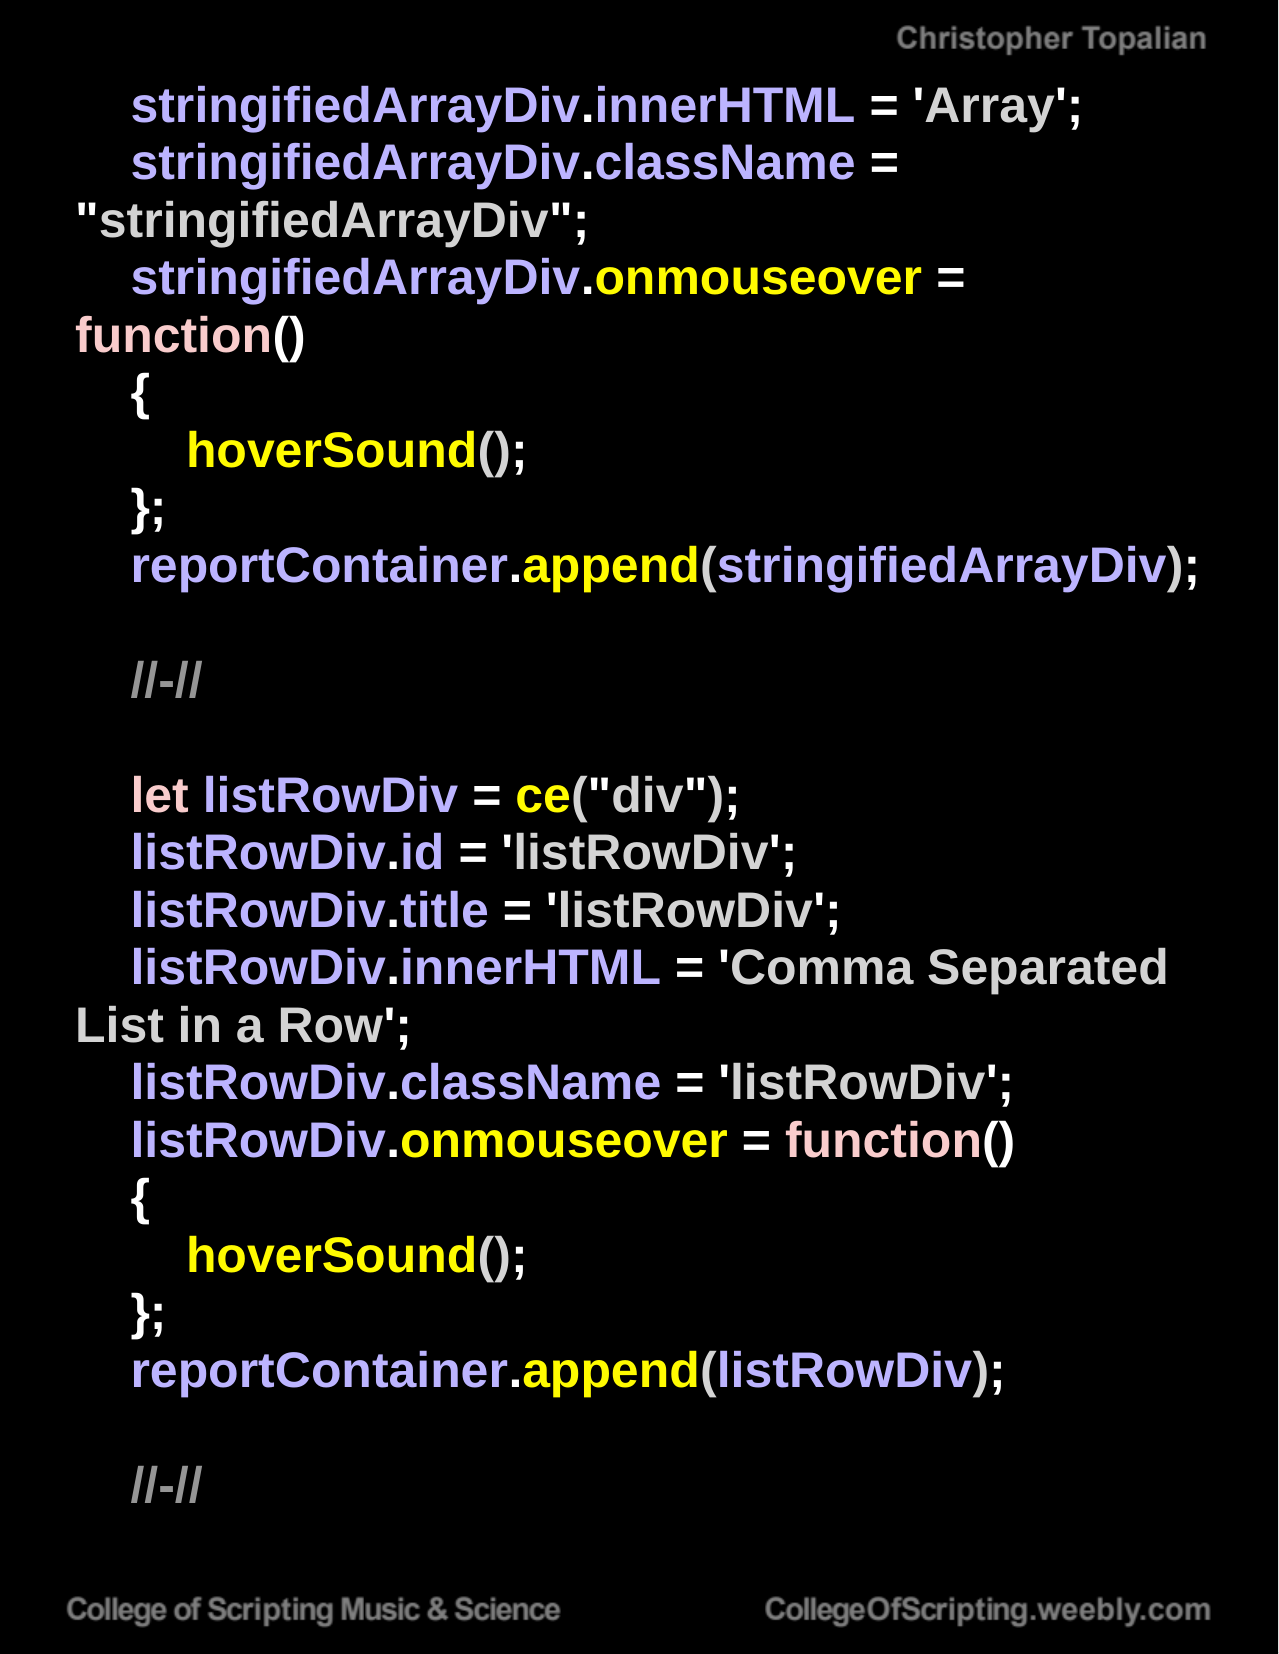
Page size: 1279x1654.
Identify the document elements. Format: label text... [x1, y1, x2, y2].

text hoverSound(); [75, 420, 1203, 477]
text }; [75, 1282, 1203, 1340]
text stringifiedArrayDiv.innerHTML = 'Array'; [75, 75, 1203, 132]
text hoverSound(); [75, 1225, 1203, 1282]
text listRowDiv.onmouseover = function() [75, 1110, 1203, 1167]
text stringifiedArrayDiv.onmouseover = function() [75, 247, 1203, 362]
text }; [75, 477, 1203, 535]
text reportContainer.append(listRowDiv); [75, 1340, 1203, 1397]
text { [75, 1167, 1203, 1225]
text listRowDiv.className = 'listRowDiv'; [75, 1052, 1203, 1110]
text let listRowDiv = ce("div"); [75, 765, 1203, 822]
text //-// [75, 650, 1203, 707]
text reportContainer.append(stringifiedArrayDiv); [75, 535, 1203, 592]
text listRowDiv.id = 'listRowDiv'; [75, 822, 1203, 880]
text listRowDiv.title = 'listRowDiv'; [75, 880, 1203, 937]
text { [75, 362, 1203, 420]
text listRowDiv.innerHTML = 'Comma Separated List in a Row'; [75, 937, 1203, 1052]
text //-// [75, 1455, 1203, 1512]
text stringifiedArrayDiv.className = "stringifiedArrayDiv"; [75, 132, 1203, 247]
